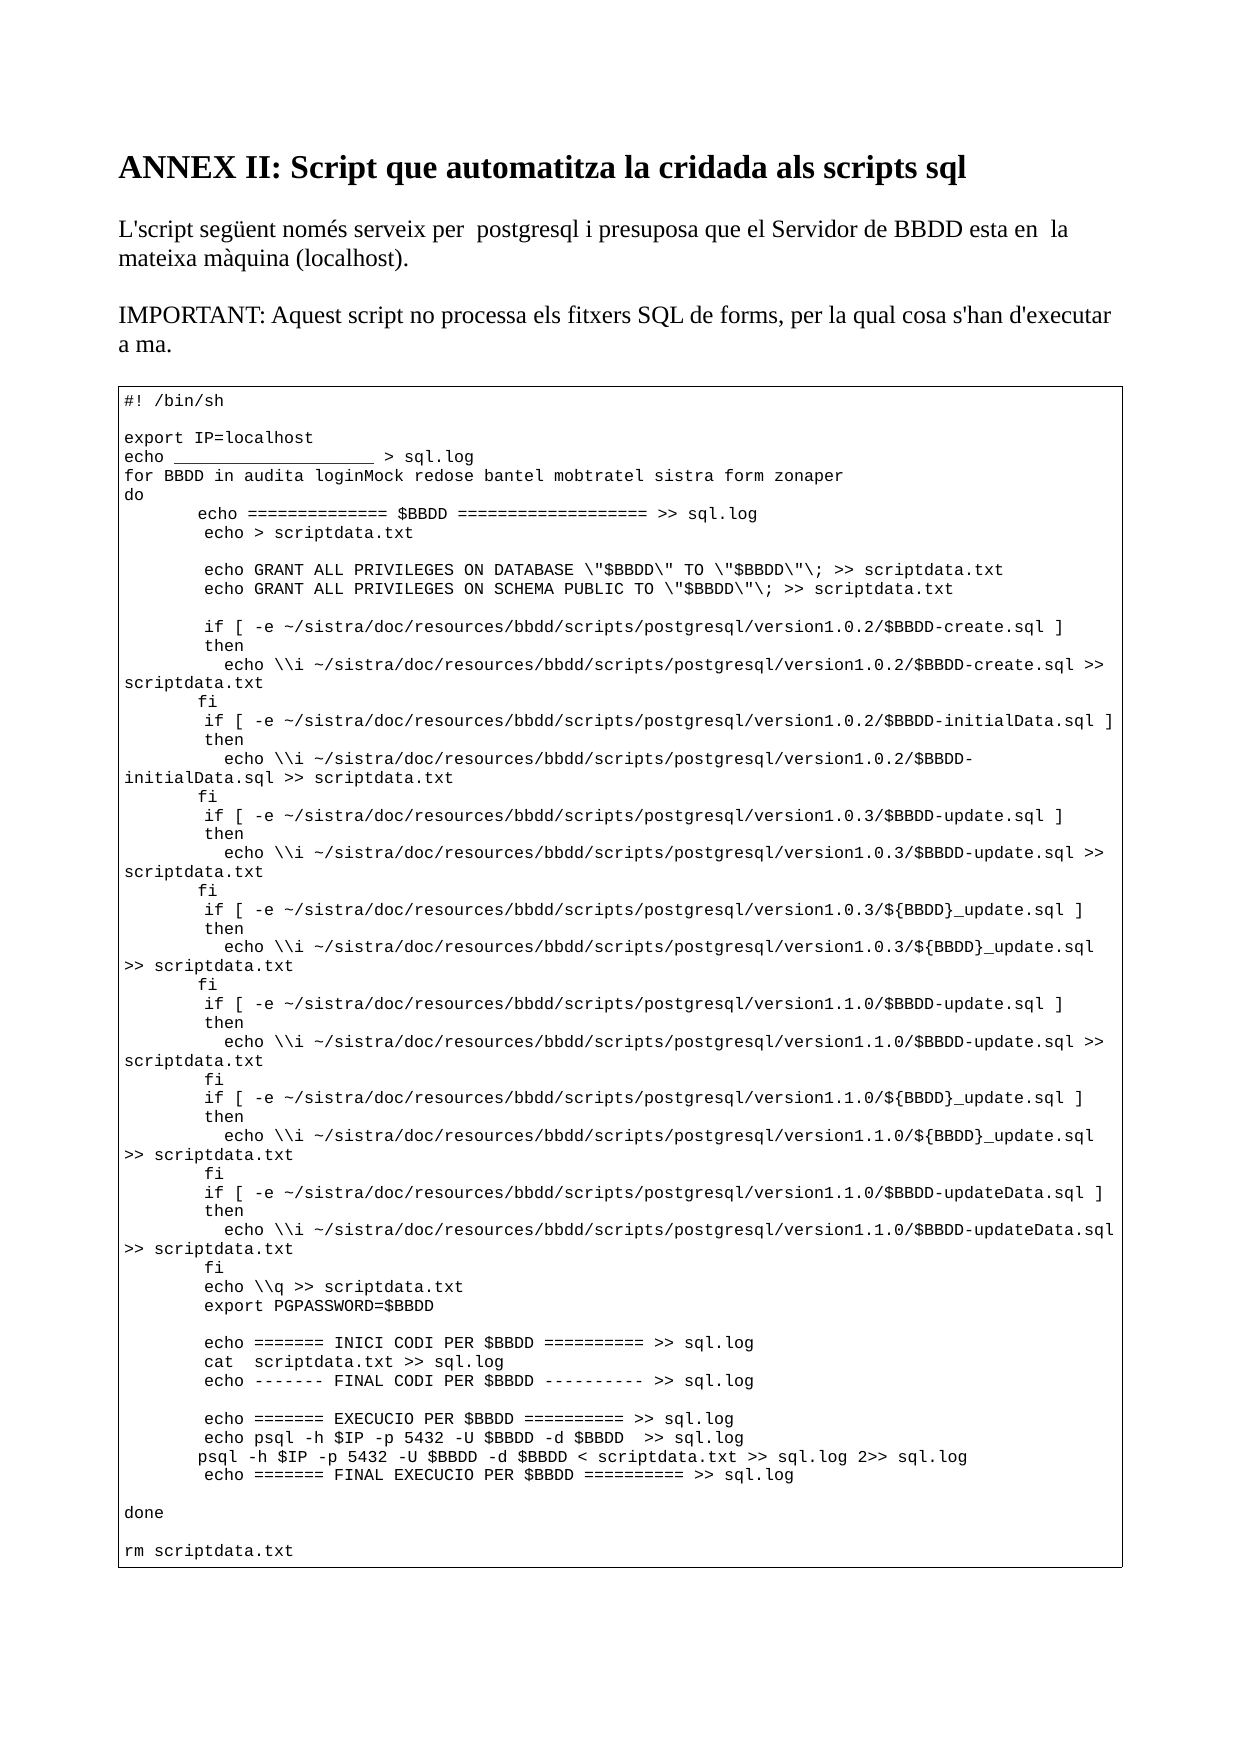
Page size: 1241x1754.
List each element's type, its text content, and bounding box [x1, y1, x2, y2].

text L'script següent només serveix per postgresql i presuposa que el Servidor de BBDD esta en la mateixa màquina (localhost). [118, 214, 1122, 271]
text ANNEX II: Script que automatitza la cridada als scripts sql [118, 147, 1122, 185]
table_header #! /bin/sh export IP=localhost echo ____________________ > sql.log for BBDD in audita loginMock redose bantel mobtratel sistra form zonaper do echo ============== $BBDD =================== >> sql.log echo > scriptdata.txt echo GRANT ALL PRIVILEGES ON DATABASE \"$BBDD\" TO \"$BBDD\"\; >> scriptdata.txt echo GRANT ALL PRIVILEGES ON SCHEMA PUBLIC TO \"$BBDD\"\; >> scriptdata.txt if [ -e ~/sistra/doc/resources/bbdd/scripts/postgresql/version1.0.2/$BBDD-create.sql ] then echo \\i ~/sistra/doc/resources/bbdd/scripts/postgresql/version1.0.2/$BBDD-create.sql >> scriptdata.txt fi if [ -e ~/sistra/doc/resources/bbdd/scripts/postgresql/version1.0.2/$BBDD-initialData.sql ] then echo \\i ~/sistra/doc/resources/bbdd/scripts/postgresql/version1.0.2/$BBDD-initialData.sql >> scriptdata.txt fi if [ -e ~/sistra/doc/resources/bbdd/scripts/postgresql/version1.0.3/$BBDD-update.sql ] then echo \\i ~/sistra/doc/resources/bbdd/scripts/postgresql/version1.0.3/$BBDD-update.sql >> scriptdata.txt fi if [ -e ~/sistra/doc/resources/bbdd/scripts/postgresql/version1.0.3/${BBDD}_update.sql ] then echo \\i ~/sistra/doc/resources/bbdd/scripts/postgresql/version1.0.3/${BBDD}_update.sql >> scriptdata.txt fi if [ -e ~/sistra/doc/resources/bbdd/scripts/postgresql/version1.1.0/$BBDD-update.sql ] then echo \\i ~/sistra/doc/resources/bbdd/scripts/postgresql/version1.1.0/$BBDD-update.sql >> scriptdata.txt fi if [ -e ~/sistra/doc/resources/bbdd/scripts/postgresql/version1.1.0/${BBDD}_update.sql ] then echo \\i ~/sistra/doc/resources/bbdd/scripts/postgresql/version1.1.0/${BBDD}_update.sql >> scriptdata.txt fi if [ -e ~/sistra/doc/resources/bbdd/scripts/postgresql/version1.1.0/$BBDD-updateData.sql ] then echo \\i ~/sistra/doc/resources/bbdd/scripts/postgresql/version1.1.0/$BBDD-updateData.sql >> scriptdata.txt fi echo \\q >> scriptdata.txt export PGPASSWORD=$BBDD echo ======= INICI CODI PER $BBDD ========== >> sql.log cat scriptdata.txt >> sql.log echo ------- FINAL CODI PER $BBDD ---------- >> sql.log echo ======= EXECUCIO PER $BBDD ========== >> sql.log echo psql -h $IP -p 5432 -U $BBDD -d $BBDD >> sql.log psql -h $IP -p 5432 -U $BBDD -d $BBDD < scriptdata.txt >> sql.log 2>> sql.log echo ======= FINAL EXECUCIO PER $BBDD ========== >> sql.log done rm scriptdata.txt [119, 387, 1122, 1567]
text IMPORTANT: Aquest script no processa els fitxers SQL de forms, per la qual cosa s'han d'executar a ma. [118, 300, 1122, 358]
